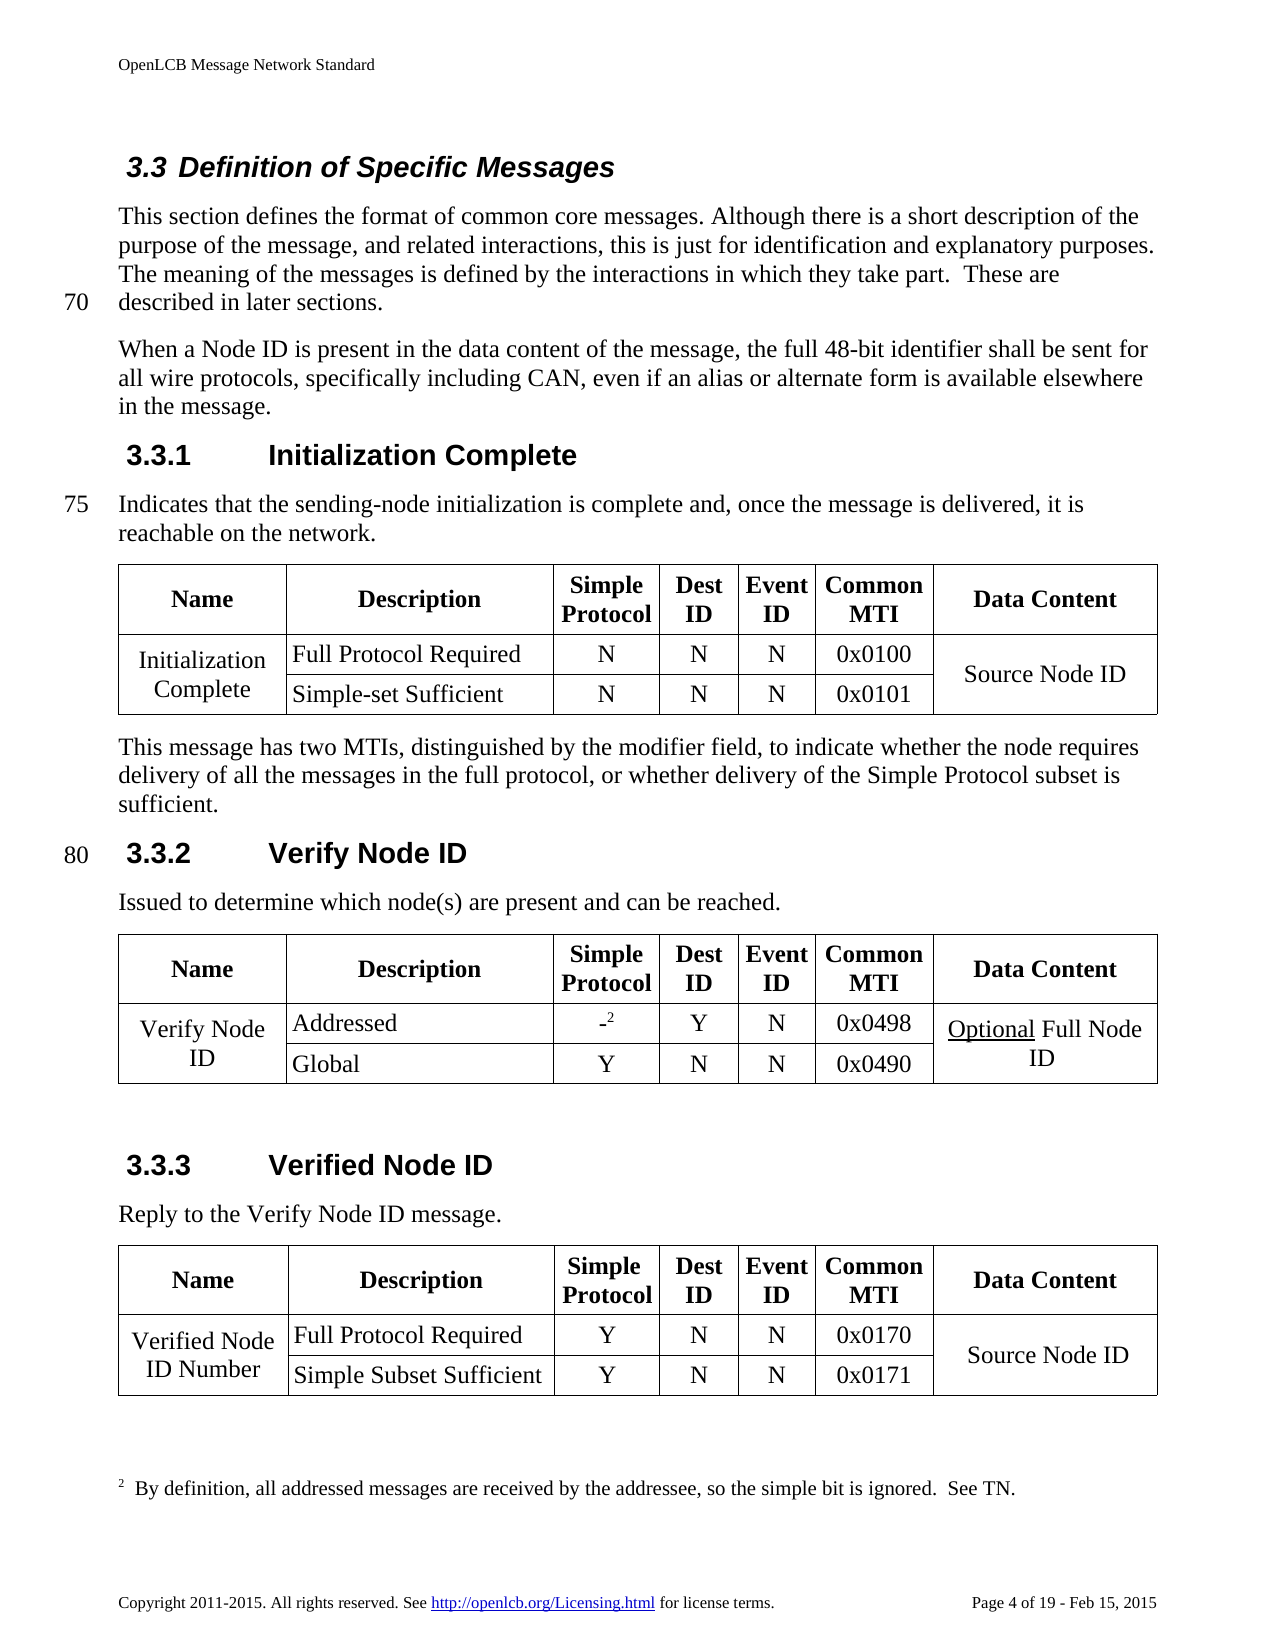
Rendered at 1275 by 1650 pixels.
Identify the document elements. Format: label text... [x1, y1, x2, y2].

table_cell 0x0498 [816, 1004, 933, 1043]
table_cell Verified Node ID Number [119, 1315, 288, 1395]
table_cell 0x0490 [816, 1044, 933, 1083]
table_cell Simple Subset Sufficient [289, 1356, 554, 1395]
table_header CommonMTI [816, 1246, 933, 1314]
text Reply to the Verify Node ID message. [118, 1199, 1157, 1227]
table_cell 0x0101 [816, 675, 933, 714]
table_cell Addressed [287, 1004, 553, 1043]
table_cell Simple-set Sufficient [287, 675, 553, 714]
table_cell - [554, 1004, 659, 1043]
table_cell Source Node ID [934, 1315, 1157, 1395]
table_cell N [660, 1315, 738, 1354]
table_cell Initialization Complete [119, 635, 286, 714]
table_cell N [554, 635, 659, 674]
table_cell N [660, 1044, 738, 1083]
table_cell Source Node ID [934, 635, 1157, 714]
table_cell Optional Full Node ID [934, 1004, 1157, 1083]
table_cell Y [555, 1315, 659, 1354]
table_header Event ID [739, 565, 815, 633]
table_cell Y [555, 1356, 659, 1395]
table_cell N [739, 1044, 815, 1083]
table_cell Full Protocol Required [289, 1315, 554, 1354]
table_header CommonMTI [816, 565, 933, 633]
table_cell 0x0171 [816, 1356, 933, 1395]
table_header Name [119, 565, 286, 633]
text Indicates that the sending-node initialization is complete and, once the message is delivered, it is reachable on the network. [118, 489, 1157, 547]
text This message has two MTIs, distinguished by the modifier field, to indicate whether the node requires delivery of all the messages in the full protocol, or whether delivery of the Simple Protocol subset is sufficient. [118, 732, 1157, 818]
table_cell N [739, 635, 815, 674]
table_header Data Content [934, 565, 1157, 633]
table_cell Global [287, 1044, 553, 1083]
table_cell N [660, 635, 738, 674]
table_header CommonMTI [816, 935, 933, 1003]
table_cell Y [554, 1044, 659, 1083]
table_header Description [287, 935, 553, 1003]
table_cell N [739, 1004, 815, 1043]
table_header Event ID [739, 935, 815, 1003]
text This section defines the format of common core messages. Although there is a short description of the purpose of the message, and related interactions, this is just for identification and explanatory purposes. The meaning of the messages is defined by the interactions in which they take part. These are described in later sections. [118, 201, 1157, 316]
text Issued to determine which node(s) are present and can be reached. [118, 887, 1157, 916]
table_header Simple Protocol [555, 1246, 659, 1314]
table_header Name [119, 935, 286, 1003]
table_header Dest ID [660, 1246, 738, 1314]
subtitle Initialization Complete [118, 438, 1157, 471]
table_cell N [554, 675, 659, 714]
table_header Data Content [934, 935, 1157, 1003]
subtitle Verify Node ID [118, 836, 1157, 869]
subtitle Verified Node ID [118, 1147, 1157, 1181]
table_cell 0x0170 [816, 1315, 933, 1354]
subtitle Definition of Specific Messages [118, 150, 1157, 183]
table_cell N [660, 1356, 738, 1395]
table_cell Verify Node ID [119, 1004, 286, 1083]
table_cell 0x0100 [816, 635, 933, 674]
table_header Dest ID [660, 565, 738, 633]
table_header Description [289, 1246, 554, 1314]
table_cell N [739, 1315, 815, 1354]
table_cell N [660, 675, 738, 714]
table_cell Full Protocol Required [287, 635, 553, 674]
table_header Simple Protocol [554, 565, 659, 633]
table_header Event ID [739, 1246, 815, 1314]
table_header Data Content [934, 1246, 1157, 1314]
text When a Node ID is present in the data content of the message, the full 48-bit identifier shall be sent for all wire protocols, specifically including CAN, even if an alias or alternate form is available elsewhere in the message. [118, 334, 1157, 420]
table_cell N [739, 675, 815, 714]
table_header Dest ID [660, 935, 738, 1003]
table_header Simple Protocol [554, 935, 659, 1003]
table_cell Y [660, 1004, 738, 1043]
table_header Name [119, 1246, 288, 1314]
table_cell N [739, 1356, 815, 1395]
table_header Description [287, 565, 553, 633]
